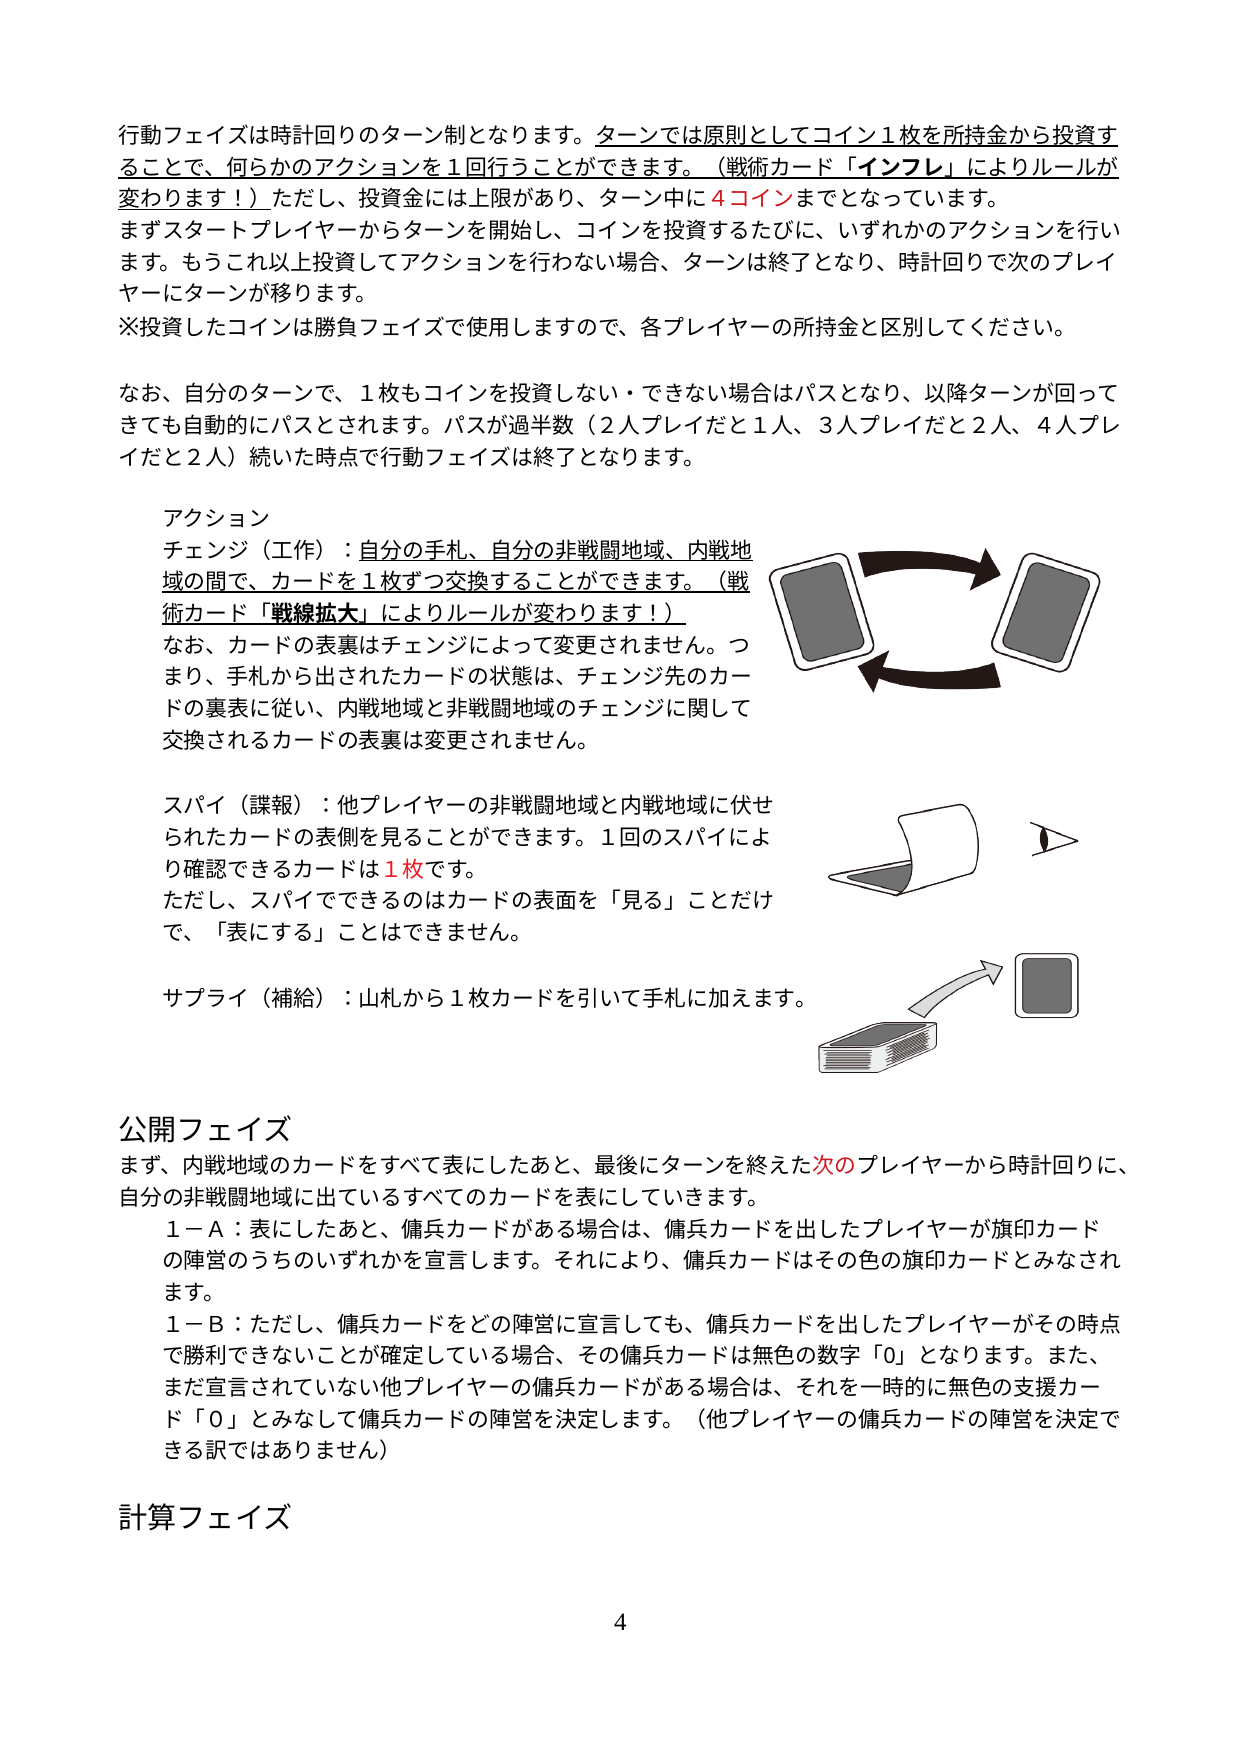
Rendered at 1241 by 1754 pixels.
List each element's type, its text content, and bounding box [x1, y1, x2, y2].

picture [790, 780, 1101, 926]
text [1101, 788, 1122, 883]
text １－Ｂ：ただし、傭兵カードをどの陣営に宣言しても、傭兵カードを出したプレイヤーがその時点で勝利できないことが確定している場合、その傭兵カードは無色の数字「0」となります。また、まだ宣言されていない他プレイヤーの傭兵カードがある場合は、それを一時的に無色の支援カード「０」とみなして傭兵カードの陣営を決定します。（他プレイヤーの傭兵カードの陣営を決定できる訳ではありません） [162, 1307, 1122, 1465]
text １－Ａ：表にしたあと、傭兵カードがある場合は、傭兵カードを出したプレイヤーが旗印カードの陣営のうちのいずれかを宣言します。それにより、傭兵カードはその色の旗印カードとみなされます。 [162, 1212, 1122, 1307]
picture [756, 534, 1108, 715]
text 計算フェイズ [118, 1495, 1122, 1537]
text アクション [162, 501, 1122, 533]
text なお、カードの表裏はチェンジによって変更されません。つまり、手札から出されたカードの状態は、チェンジ先のカードの裏表に従い、内戦地域と非戦闘地域のチェンジに関して交換されるカードの表裏は変更されません。 [162, 628, 1122, 754]
text ただし、スパイでできるのはカードの表面を「見る」ことだけで、「表にする」ことはできません。 [162, 883, 1122, 947]
text チェンジ（工作）：自分の手札、自分の非戦闘地域、内戦地域の間で、カードを１枚ずつ交換することができます。（戦術カード「戦線拡大」によりルールが変わります！） [162, 533, 1122, 628]
picture [807, 947, 1104, 1080]
text サプライ（補給）：山札から１枚カードを引いて手札に加えます。 [162, 981, 807, 1012]
text まず、内戦地域のカードをすべて表にしたあと、最後にターンを終えた次のプレイヤーから時計回りに、自分の非戦闘地域に出ているすべてのカードを表にしていきます。 [118, 1148, 1122, 1212]
text ※投資したコインは勝負フェイズで使用しますので、各プレイヤーの所持金と区別してください。 [118, 308, 1122, 342]
text なお、自分のターンで、１枚もコインを投資しない・できない場合はパスとなり、以降ターンが回ってきても自動的にパスとされます。パスが過半数（２人プレイだと１人、３人プレイだと２人、４人プレイだと２人）続いた時点で行動フェイズは終了となります。 [118, 376, 1122, 471]
text スパイ（諜報）：他プレイヤーの非戦闘地域と内戦地域に伏せられたカードの表側を見ることができます。１回のスパイにより確認できるカードは１枚です。 [162, 788, 790, 883]
text 公開フェイズ [118, 1106, 1122, 1148]
text まずスタートプレイヤーからターンを開始し、コインを投資するたびに、いずれかのアクションを行います。もうこれ以上投資してアクションを行わない場合、ターンは終了となり、時計回りで次のプレイヤーにターンが移ります。 [118, 213, 1122, 308]
text 行動フェイズは時計回りのターン制となります。ターンでは原則としてコイン１枚を所持金から投資することで、何らかのアクションを１回行うことができます。（戦術カード「インフレ」によりルールが変わります！）ただし、投資金には上限があり、ターン中に４コインまでとなっています。 [118, 118, 1122, 213]
